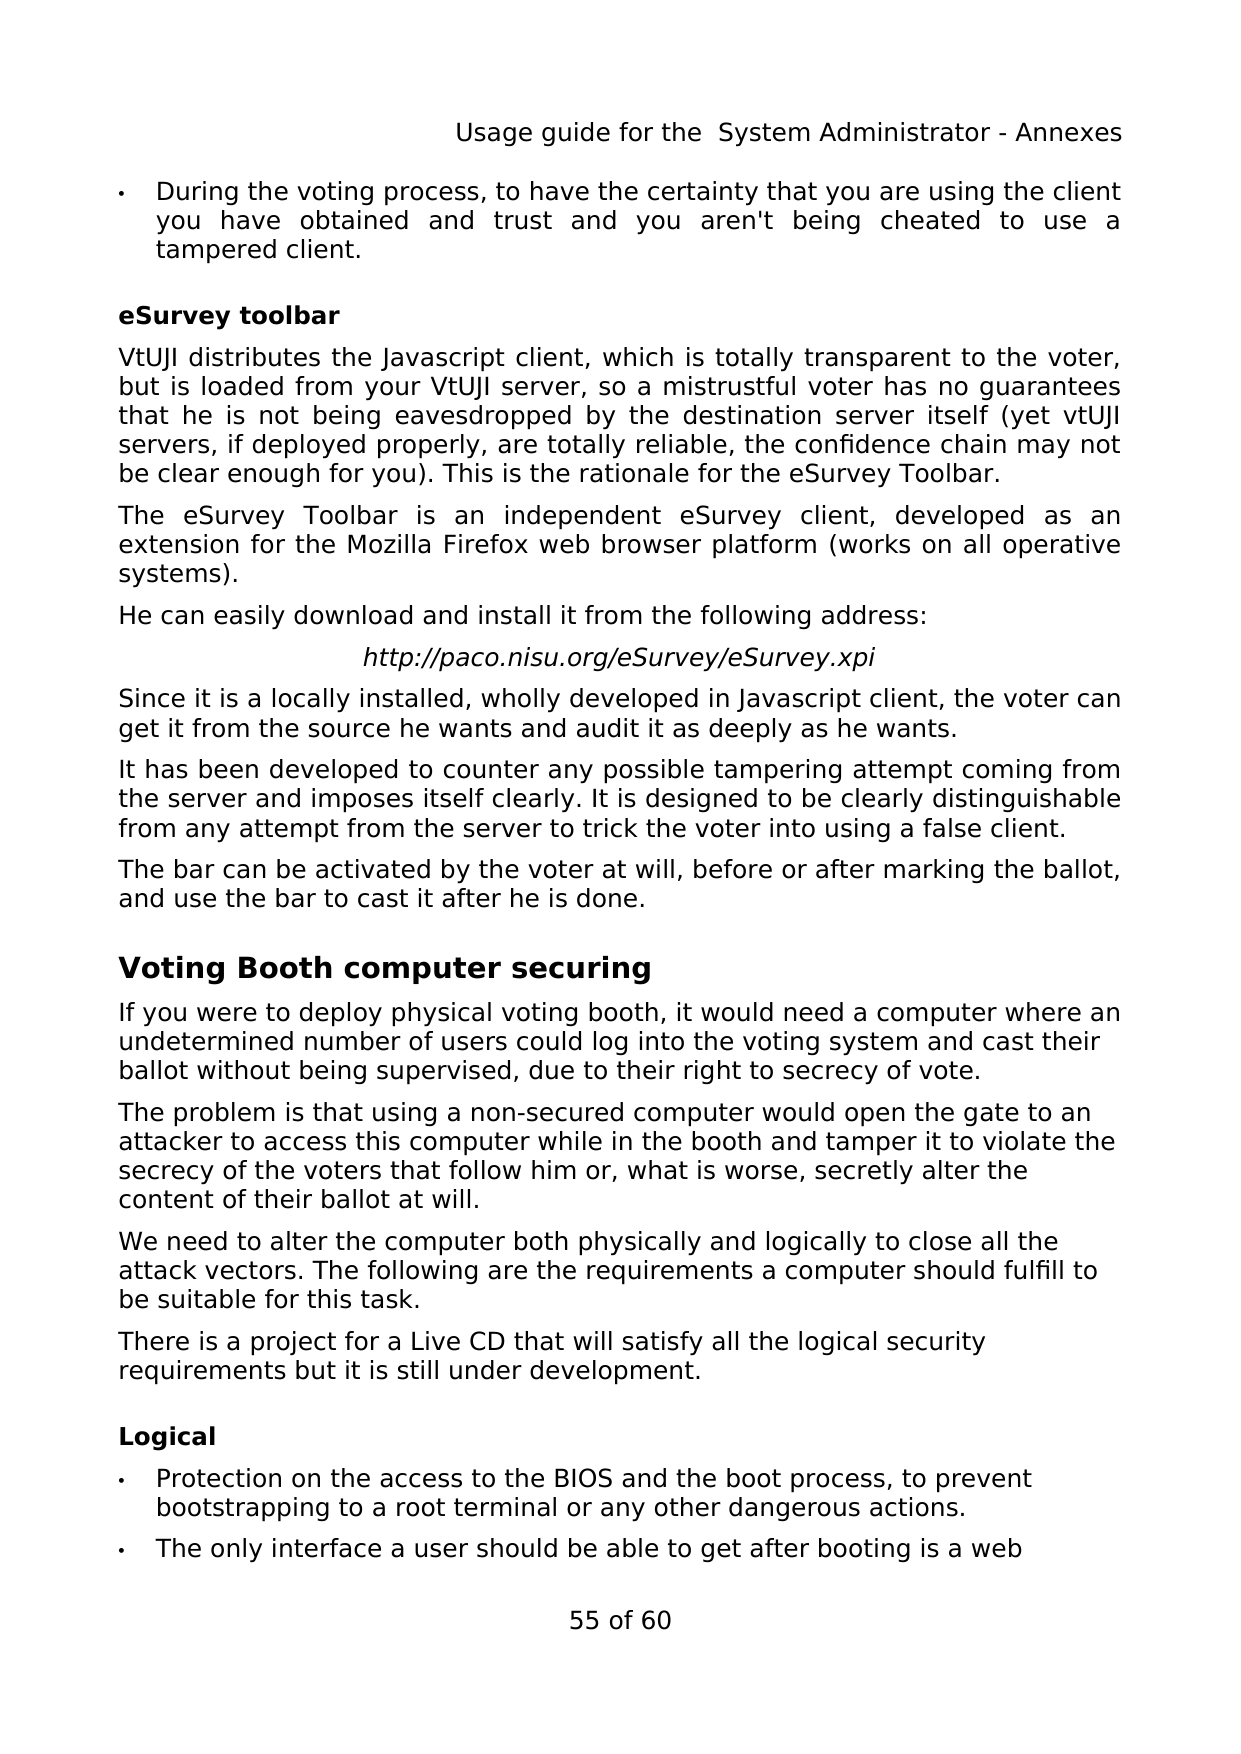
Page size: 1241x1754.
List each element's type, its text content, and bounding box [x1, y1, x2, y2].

text The problem is that using a non-secured computer would open the gate to an attacker to access this computer while in the booth and tamper it to violate the secrecy of the voters that follow him or, what is worse, secretly alter the content of their ballot at will. [118, 1098, 1122, 1214]
list The only interface a user should be able to get after booting is a web [118, 1535, 1122, 1564]
text If you were to deploy physical voting booth, it would need a computer where an undetermined number of users could log into the voting system and cast their ballot without being supervised, due to their right to secrecy of vote. [118, 998, 1122, 1085]
text The bar can be activated by the voter at will, before or after marking the ballot, and use the bar to cast it after he is done. [118, 855, 1122, 914]
subtitle eSurvey toolbar [118, 302, 1122, 330]
text He can easily download and install it from the following address: [118, 601, 1122, 630]
text http://paco.nisu.org/eSurvey/eSurvey.xpi [118, 643, 1122, 672]
subtitle Voting Booth computer securing [118, 951, 1122, 985]
text VtUJI distributes the Javascript client, which is totally transparent to the voter, but is loaded from your VtUJI server, so a mistrustful voter has no guarantees that he is not being eavesdropped by the destination server itself (yet vtUJI servers, if deployed properly, are totally reliable, the confidence chain may not be clear enough for you). This is the rationale for the eSurvey Toolbar. [118, 343, 1122, 489]
subtitle Logical [118, 1423, 1122, 1451]
text There is a project for a Live CD that will satisfy all the logical security requirements but it is still under development. [118, 1327, 1122, 1385]
list During the voting process, to have the certainty that you are using the client you have obtained and trust and you aren't being cheated to use a tampered client. [118, 177, 1122, 264]
text The eSurvey Toolbar is an independent eSurvey client, developed as an extension for the Mozilla Firefox web browser platform (works on all operative systems). [118, 501, 1122, 589]
text It has been developed to counter any possible tampering attempt coming from the server and imposes itself clearly. It is designed to be clearly distinguishable from any attempt from the server to trick the voter into using a false client. [118, 755, 1122, 843]
list Protection on the access to the BIOS and the boot process, to prevent bootstrapping to a root terminal or any other dangerous actions. [118, 1464, 1122, 1522]
text Since it is a locally installed, wholly developed in Javascript client, the voter can get it from the source he wants and audit it as deeply as he wants. [118, 684, 1122, 743]
text We need to alter the computer both physically and logically to close all the attack vectors. The following are the requirements a computer should fulfill to be suitable for this task. [118, 1227, 1122, 1314]
